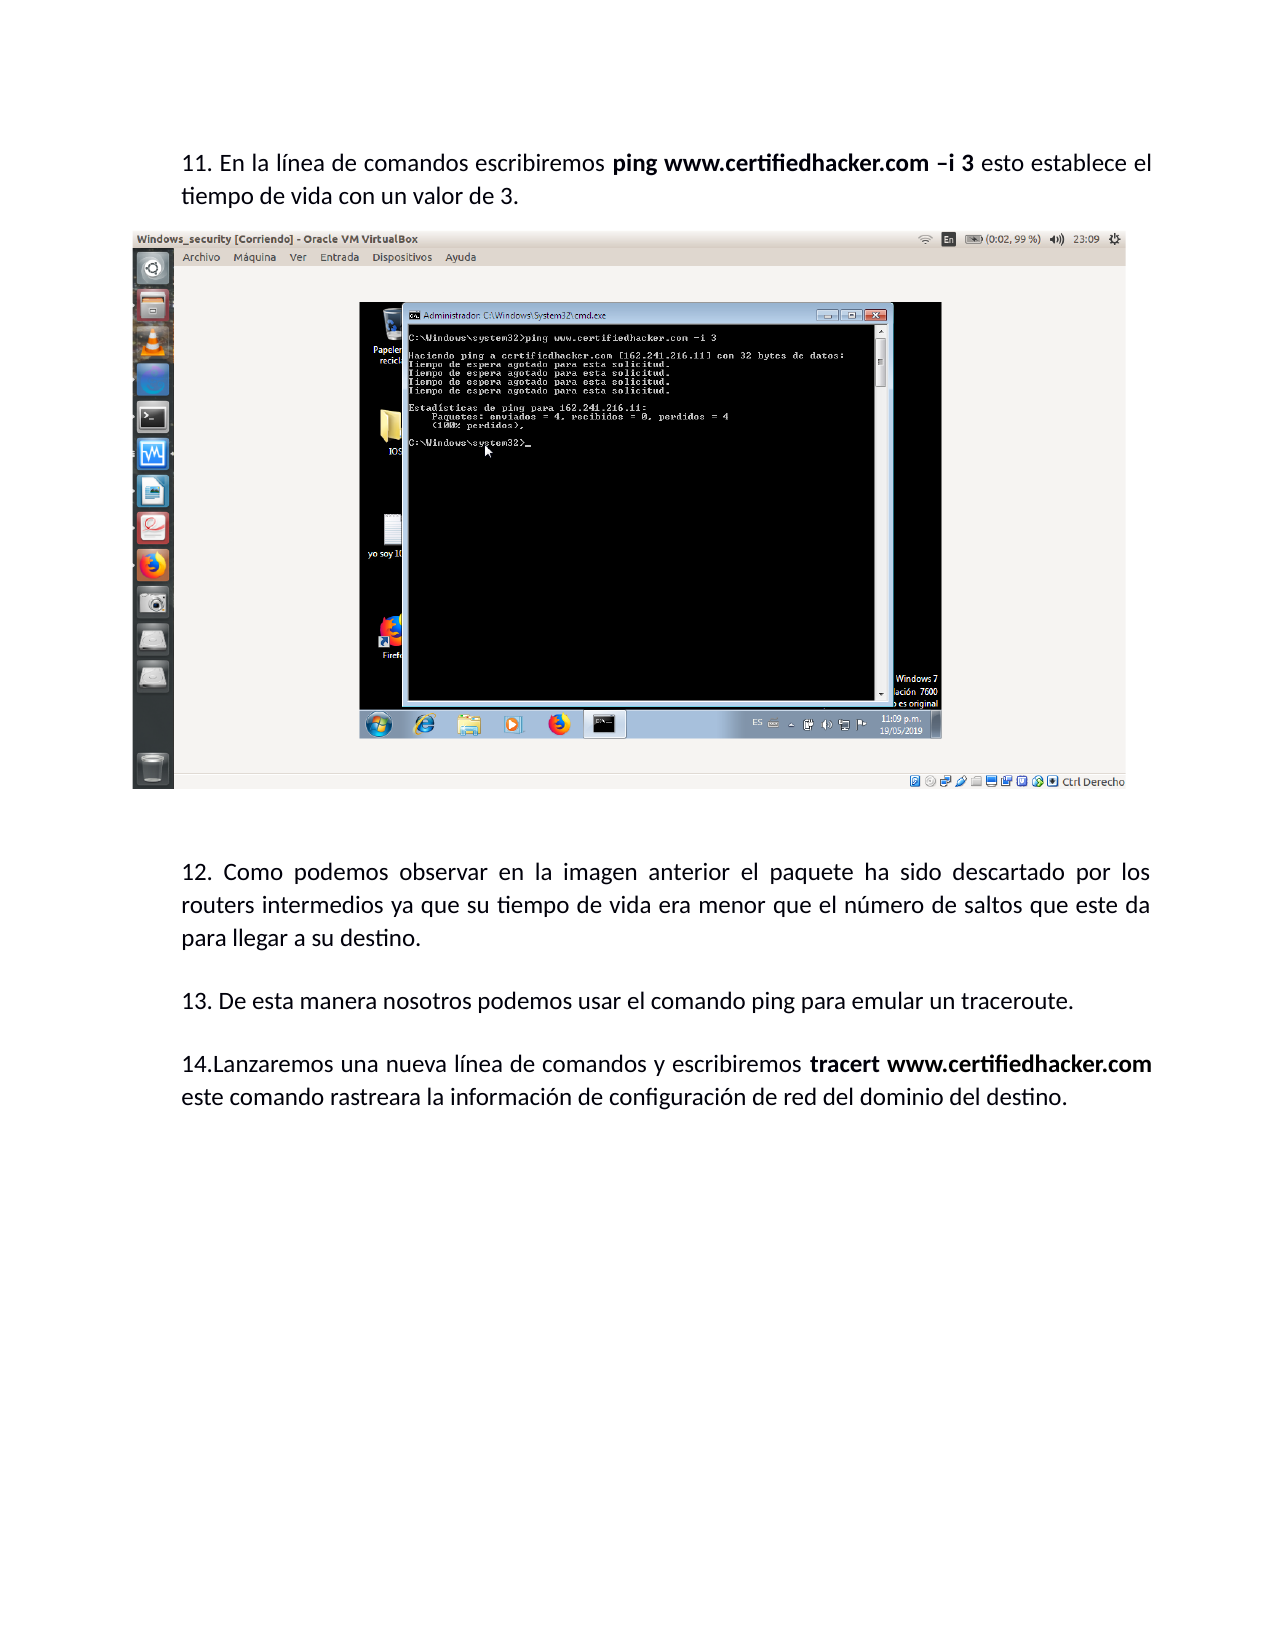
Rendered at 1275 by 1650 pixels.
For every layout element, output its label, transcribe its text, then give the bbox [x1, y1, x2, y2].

list 13. De esta manera nosotros podemos usar el comando ping para emular un traceroute. [181, 985, 1152, 1016]
list 11. En la línea de comandos escribiremos ping www.certifiedhacker.com –i 3 esto establece el tiempo de vida con un valor de 3. [181, 148, 1152, 211]
list 14.Lanzaremos una nueva línea de comandos y escribiremos tracert www.certifiedhacker.com este comando rastreara la información de configuración de red del dominio del destino. [181, 1048, 1152, 1112]
list 12. Como podemos observar en la imagen anterior el paquete ha sido descartado por los routers intermedios ya que su tiempo de vida era menor que el número de saltos que este da para llegar a su destino. [181, 856, 1152, 953]
picture [132, 230, 1126, 789]
